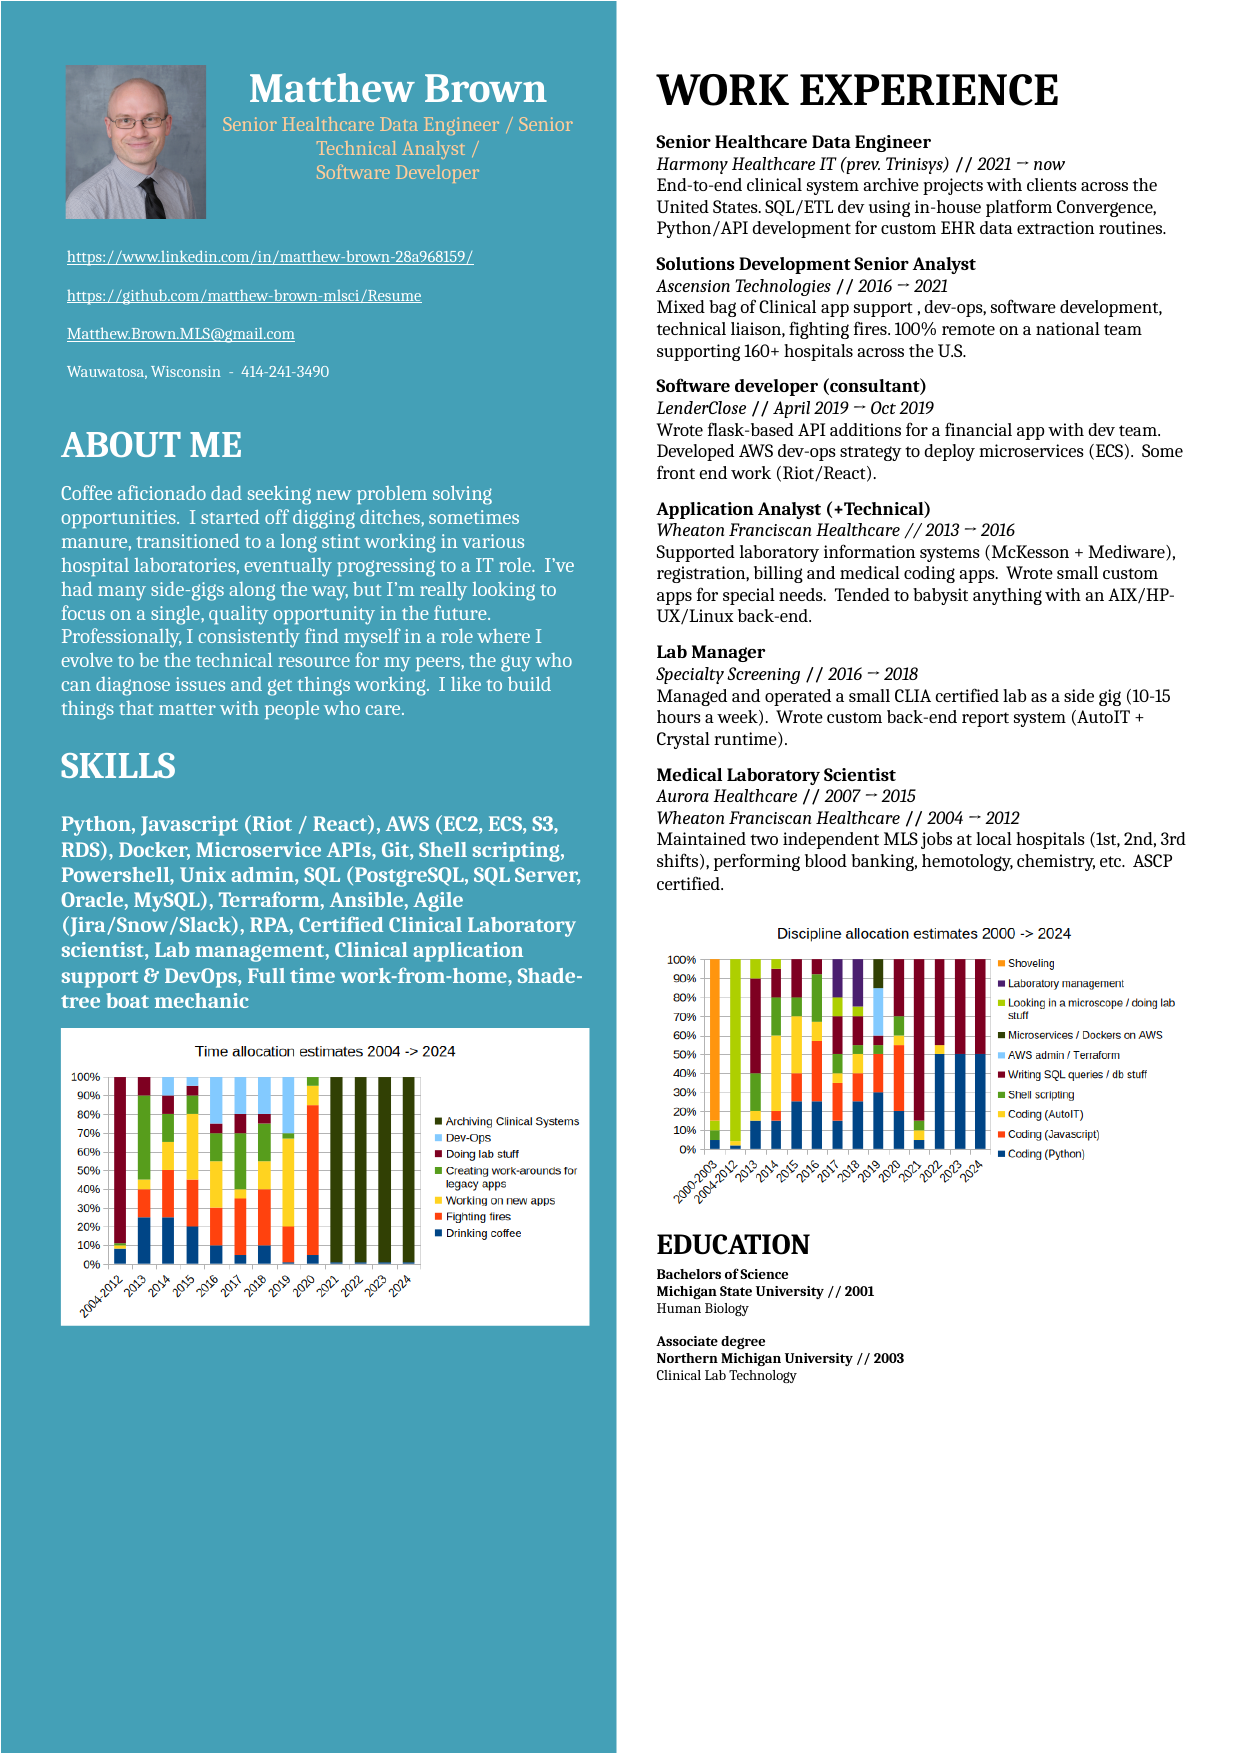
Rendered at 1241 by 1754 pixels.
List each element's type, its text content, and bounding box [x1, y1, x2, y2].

picture [1, 1, 1240, 1753]
table_header WORK EXPERIENCE Senior Healthcare Data Engineer Harmony Healthcare IT (prev. Trinisys) // 2021 → now End-to-end clinical system archive projects with clients across the United States. SQL/ETL dev using in-house platform Convergence, Python/API development for custom EHR data extraction routines. Solutions Development Senior Analyst Ascension Technologies // 2016 → 2021 Mixed bag of Clinical app support , dev-ops, software development, technical liaison, fighting fires. 100% remote on a national team supporting 160+ hospitals across the U.S. Software developer (consultant) LenderClose // April 2019 → Oct 2019 Wrote flask-based API additions for a financial app with dev team. Developed AWS dev-ops strategy to deploy microservices (ECS). Some front end work (Riot/React). Application Analyst (+Technical) Wheaton Franciscan Healthcare // 2013 → 2016 Supported laboratory information systems (McKesson + Mediware), registration, billing and medical coding apps. Wrote small custom apps for special needs. Tended to babysit anything with an AIX/HP-UX/Linux back-end. Lab Manager Specialty Screening // 2016 → 2018 Managed and operated a small CLIA certified lab as a side gig (10-15 hours a week). Wrote custom back-end report system (AutoIT + Crystal runtime). Medical Laboratory Scientist Aurora Healthcare // 2007 → 2015 Wheaton Franciscan Healthcare // 2004 → 2012 Maintained two independent MLS jobs at local hospitals (1st, 2nd, 3rd shifts), performing blood banking, hemotology, chemistry, etc. ASCP certified. EDUCATION Bachelors of Science Michigan State University // 2001 Human Biology Associate degree Northern Michigan University // 2003 Clinical Lab Technology [651, 59, 1197, 1398]
table_header [595, 59, 651, 1398]
table_cell Wauwatosa, Wisconsin - 414-241-3490 [61, 357, 592, 395]
table_header Matthew Brown Senior Healthcare Data Engineer / Senior Technical Analyst / Software Developer ABOUT ME Coffee aficionado dad seeking new problem solving opportunities. I started off digging ditches, sometimes manure, transitioned to a long stint working in various hospital laboratories, eventually progressing to a IT role. I’ve had many side-gigs along the way, but I’m really looking to focus on a single, quality opportunity in the future. Professionally, I consistently find myself in a role where I evolve to be the technical resource for my peers, the guy who can diagnose issues and get things working. I like to build things that matter with people who care. SKILLS Python, Javascript (Riot / React), AWS (EC2, ECS, S3, RDS), Docker, Microservice APIs, Git, Shell scripting, Powershell, Unix admin, SQL (PostgreSQL, SQL Server, Oracle, MySQL), Terraform, Ansible, Agile (Jira/Snow/Slack), RPA, Certified Clinical Laboratory scientist, Lab management, Clinical application support & DevOps, Full time work-from-home, Shade-tree boat mechanic [55, 59, 595, 1398]
table_cell https://github.com/matthew-brown-mlsci/Resume [61, 280, 592, 318]
table_cell Matthew.Brown.MLS@gmail.com [61, 319, 592, 357]
table_header https://www.linkedin.com/in/matthew-brown-28a968159/ [61, 242, 592, 280]
